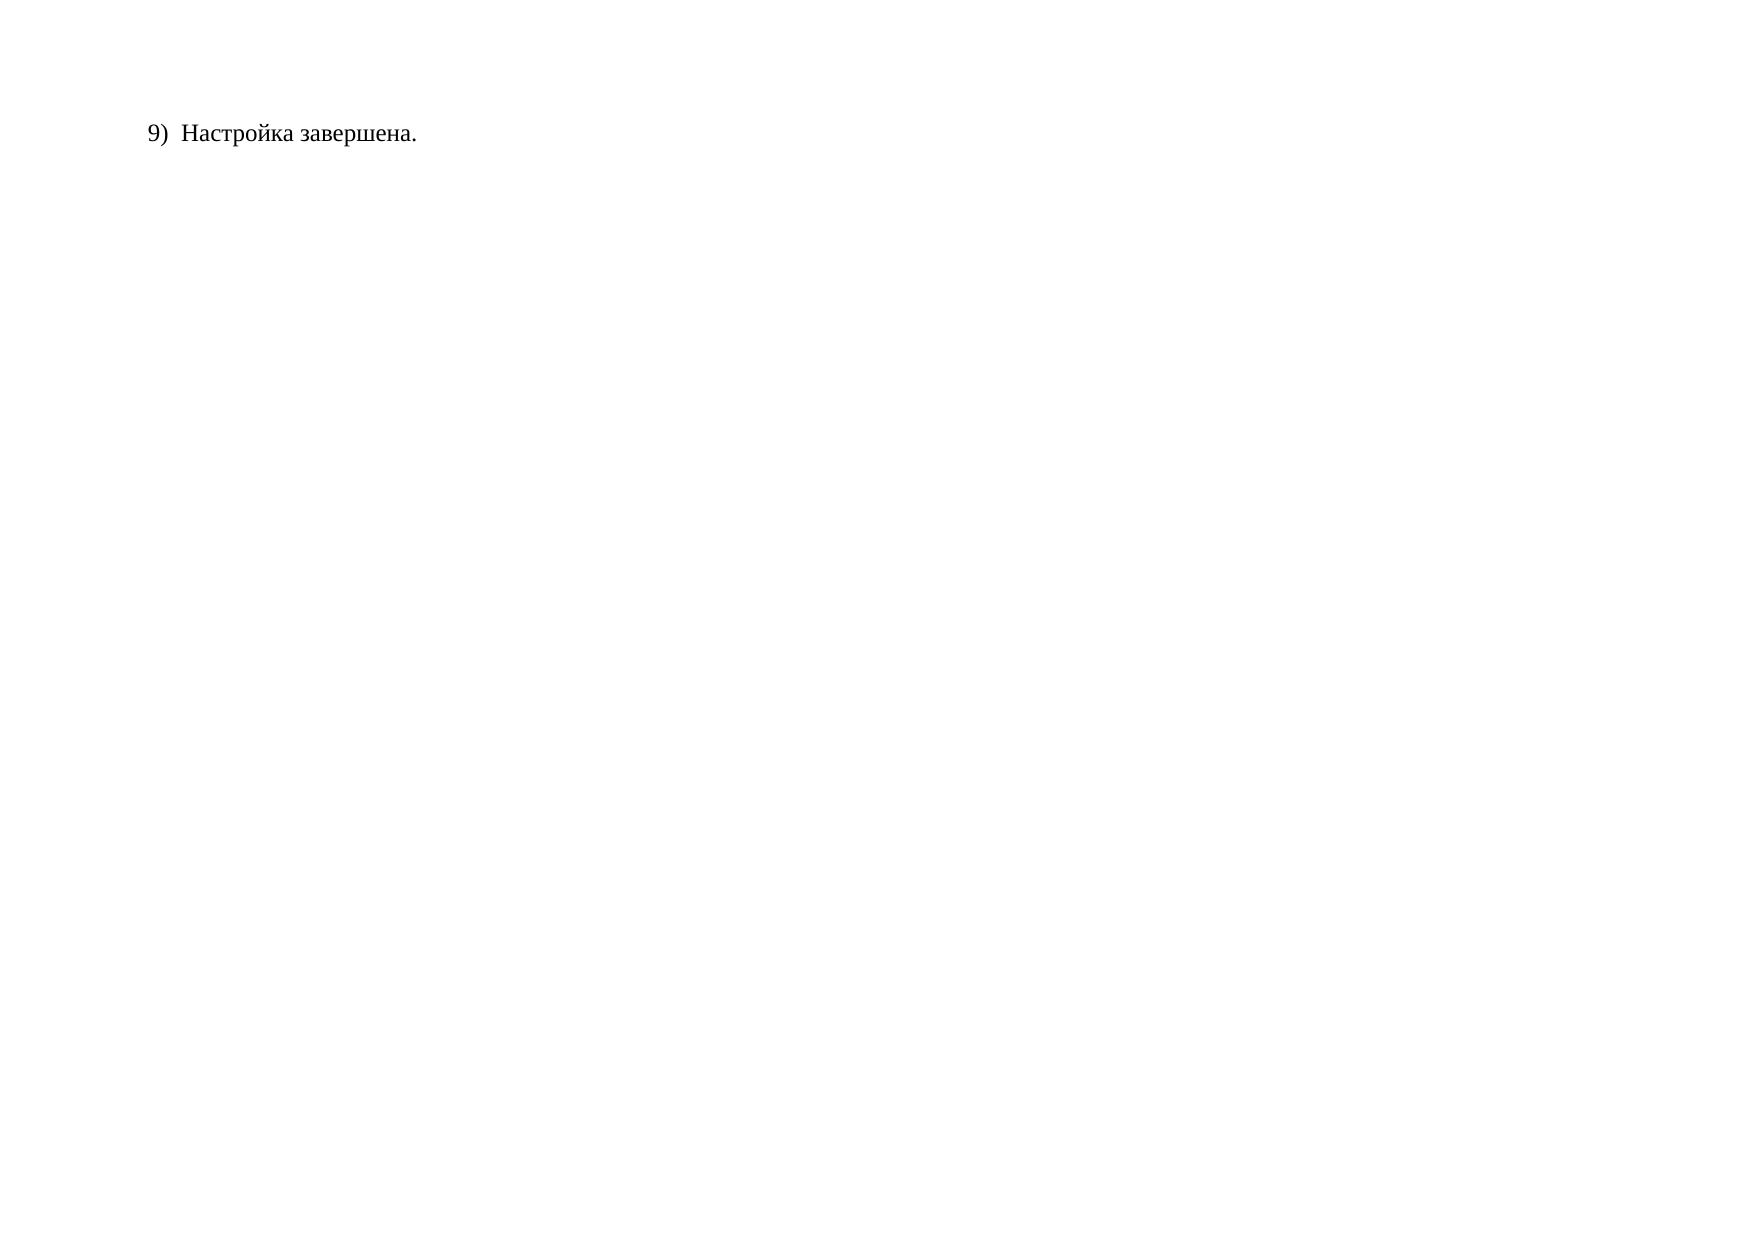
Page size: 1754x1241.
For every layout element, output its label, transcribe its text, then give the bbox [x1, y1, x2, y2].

text 9) Настройка завершена. [148, 118, 1606, 147]
